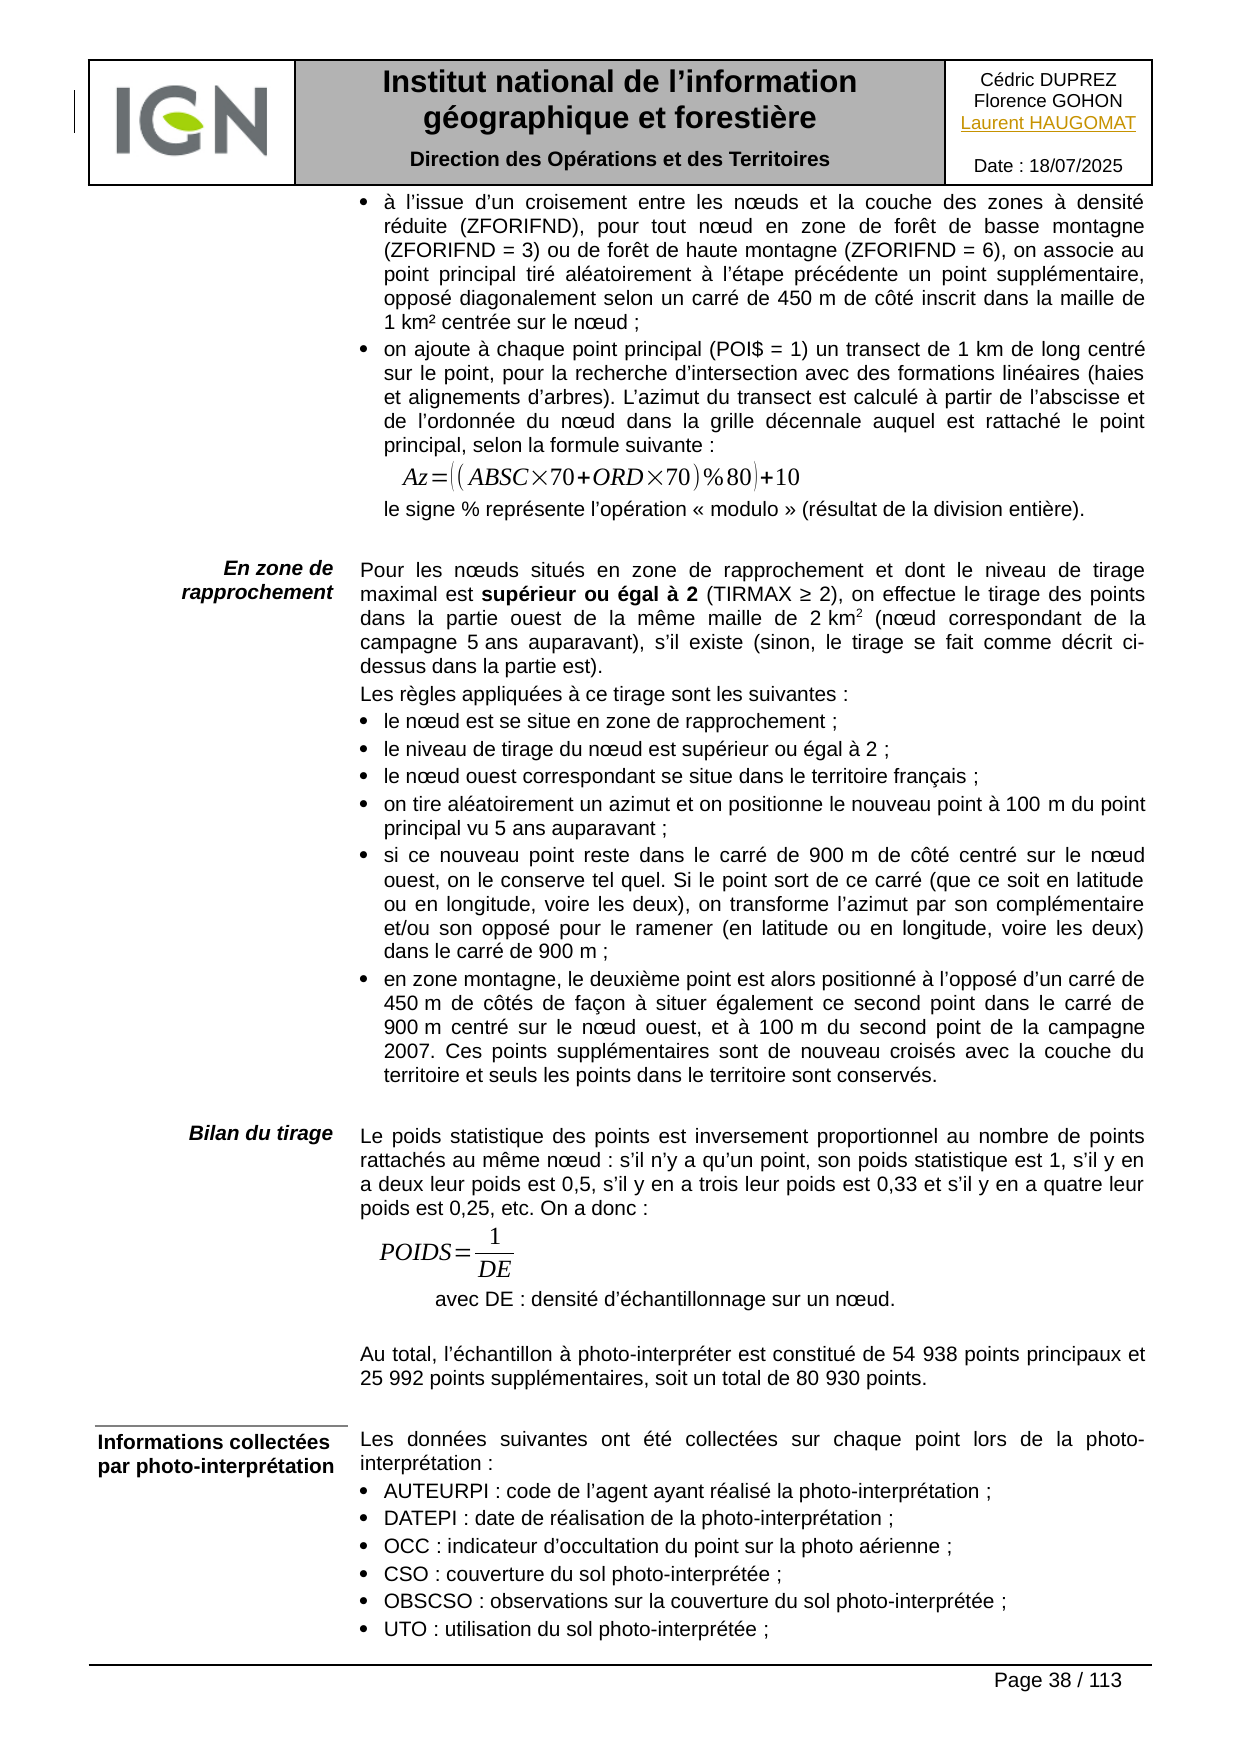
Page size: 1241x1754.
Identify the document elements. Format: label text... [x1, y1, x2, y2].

table_cell Bilan du tirage [89, 1120, 354, 1424]
table_cell [89, 186, 354, 554]
table_cell Le poids statistique des points est inversement proportionnel au nombre de points rattachés au même nœud : s’il n’y a qu’un point, son poids statistique est 1, s’il y en a deux leur poids est 0,5, s’il y en a trois leur poids est 0,33 et s’il y en a quatre leur poids est 0,25, etc. On a donc : avec DE : densité d’échantillonnage sur un nœud. Au total, l’échantillon à photo-interpréter est constitué de 54 938 points principaux et 25 992 points supplémentaires, soit un total de 80 930 points. [354, 1120, 1152, 1424]
picture [91, 62, 293, 180]
table_cell Informations collectées par photo-interprétation [89, 1424, 354, 1647]
table_cell Pour les nœuds situés en zone de rapprochement et dont le niveau de tirage maximal est supérieur ou égal à 2 (TIRMAX ≥ 2), on effectue le tirage des points dans la partie ouest de la même maille de 2 km2 (nœud correspondant de la campagne 5 ans auparavant), s’il existe (sinon, le tirage se fait comme décrit ci-dessus dans la partie est). Les règles appliquées à ce tirage sont les suivantes : le nœud est se situe en zone de rapprochement ; le niveau de tirage du nœud est supérieur ou égal à 2 ; le nœud ouest correspondant se situe dans le territoire français ; on tire aléatoirement un azimut et on positionne le nouveau point à 100 m du point principal vu 5 ans auparavant ; si ce nouveau point reste dans le carré de 900 m de côté centré sur le nœud ouest, on le conserve tel quel. Si le point sort de ce carré (que ce soit en latitude ou en longitude, voire les deux), on transforme l’azimut par son complémentaire et/ou son opposé pour le ramener (en latitude ou en longitude, voire les deux) dans le carré de 900 m ; en zone montagne, le deuxième point est alors positionné à l’opposé d’un carré de 450 m de côtés de façon à situer également ce second point dans le carré de 900 m centré sur le nœud ouest, et à 100 m du second point de la campagne 2007. Ces points supplémentaires sont de nouveau croisés avec la couche du territoire et seuls les points dans le territoire sont conservés. [354, 555, 1152, 1120]
table_cell Les données suivantes ont été collectées sur chaque point lors de la photo-interprétation : AUTEURPI : code de l’agent ayant réalisé la photo-interprétation ; DATEPI : date de réalisation de la photo-interprétation ; OCC : indicateur d’occultation du point sur la photo aérienne ; CSO : couverture du sol photo-interprétée ; OBSCSO : observations sur la couverture du sol photo-interprétée ; UTO : utilisation du sol photo-interprétée ; TM : taille massif photo-interprétée. Les données suivantes ont été collectées sur chaque transect dès lors qu’il y avait une intersection avec une formation linéaire (haie arborée ou alignement d’arbres) : SL : numéro d’ordre d’intersection sur le transect ; DISTI : distance au centre du transect (négative vers l’ouest, positive vers l’est) ; REPI : facteur de répétition de la formation linéaire ; FLI : indicateur de formation linéaire inventoriée ; TLHF1 : type de formation linéaire ; XI : abscisse de l’intersection (en Lambert 2 étendu) ; YI : ordonnée de l’intersection (en Lambert 2 étendu). [354, 1424, 1152, 1647]
table_cell Ces règles sont identiques à celles définies à la campagne 2007 : pour chaque nœud de la huitième fraction annuelle de la grille décennale (INCREF = 7), on tire aléatoirement un point dans un carré de 900 m de côté centré sur le nœud. Ces points sont croisés avec la couche cartographique du territoire afin de s’assurer qu’à chaque nœud correspond au minimum un point dans le territoire ; à l’issue d’un croisement entre les nœuds et la couche des zones populicoles, pour tout nœud en zone populicole, on associe au point principal tiré aléatoirement à l’étape précédente trois points supplémentaires, les quatre points définissant un carré de 450 m de côté inscrit dans la maille de 1 km² centrée sur le nœud. Le point principal est celui ayant le chiffre 1 (donnée POI$). Les points supplémentaires sont numérotés de 2 à 4. Ces points supplémentaires sont de nouveau croisés avec la couche du territoire et seuls les points dans le territoire sont conservés et renumérotés si nécessaire pour ne pas laisser de « trous » dans la numérotation des points (donnée POI$) rattachés à un même nœud ; à l’issue d’un croisement entre les nœuds et la couche des zones à densité réduite (ZFORIFND), pour tout nœud en zone de forêt de basse montagne (ZFORIFND = 3) ou de forêt de haute montagne (ZFORIFND = 6), on associe au point principal tiré aléatoirement à l’étape précédente un point supplémentaire, opposé diagonalement selon un carré de 450 m de côté inscrit dans la maille de 1 km² centrée sur le nœud ; on ajoute à chaque point principal (POI$ = 1) un transect de 1 km de long centré sur le point, pour la recherche d’intersection avec des formations linéaires (haies et alignements d’arbres). L’azimut du transect est calculé à partir de l’abscisse et de l’ordonnée du nœud dans la grille décennale auquel est rattaché le point principal, selon la formule suivante : le signe % représente l’opération « modulo » (résultat de la division entière). [354, 186, 1152, 554]
table_cell En zone de rapprochement [89, 555, 354, 1120]
